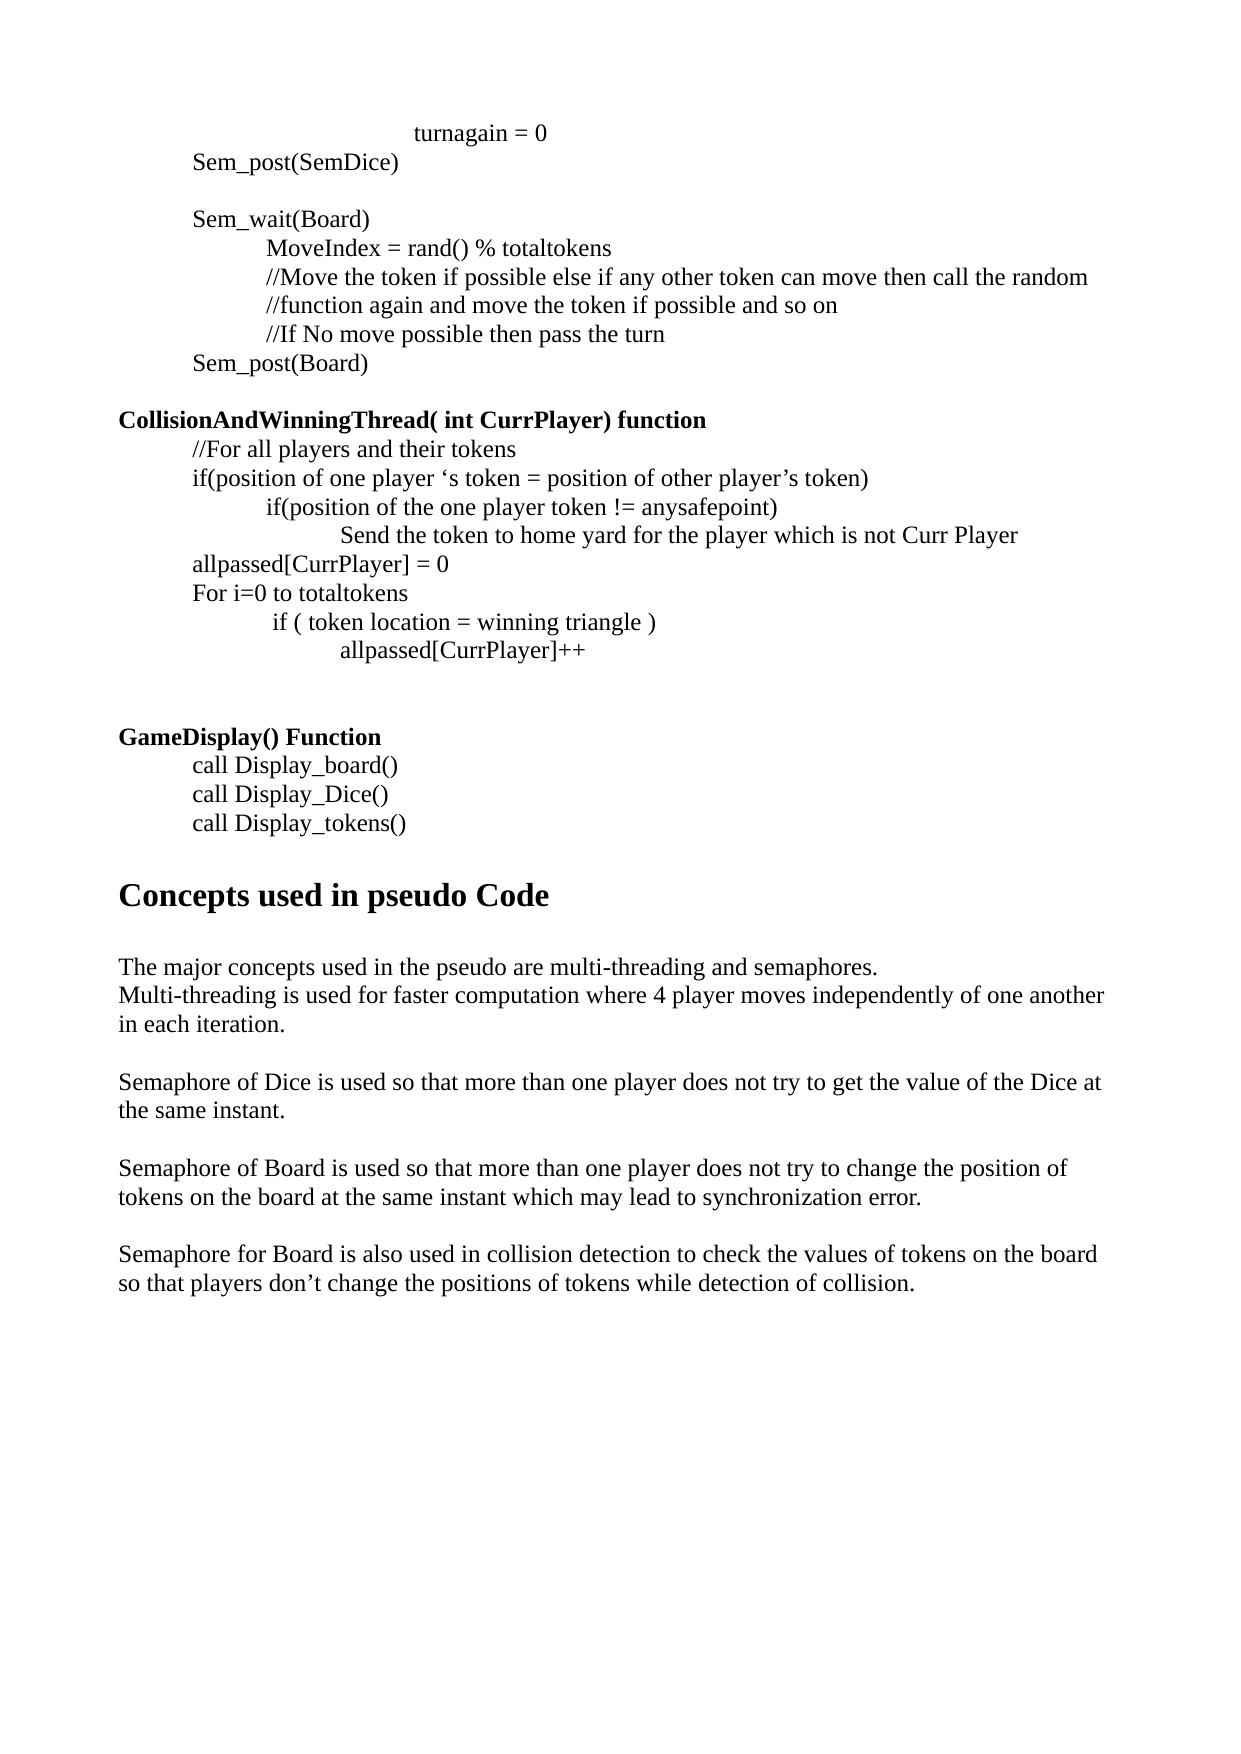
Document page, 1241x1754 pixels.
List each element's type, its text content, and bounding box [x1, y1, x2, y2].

text Semaphore for Board is also used in collision detection to check the values of tokens on the board so that players don’t change the positions of tokens while detection of collision. [118, 1239, 1122, 1297]
text //If No move possible then pass the turn [118, 319, 1122, 348]
text Sem_post(SemDice) [118, 147, 1122, 176]
text if(position of the one player token != anysafepoint) [118, 492, 1122, 521]
text allpassed[CurrPlayer]++ [118, 636, 1122, 664]
text //For all players and their tokens [118, 434, 1122, 463]
text Concepts used in pseudo Code [118, 875, 1122, 913]
text Semaphore of Dice is used so that more than one player does not try to get the value of the Dice at the same instant. [118, 1067, 1122, 1124]
text For i=0 to totaltokens [118, 578, 1122, 607]
text Multi-threading is used for faster computation where 4 player moves independently of one another in each iteration. [118, 981, 1122, 1038]
text call Display_Dice() [118, 779, 1122, 808]
text CollisionAndWinningThread( int CurrPlayer) function [118, 406, 1122, 434]
text MoveIndex = rand() % totaltokens [118, 233, 1122, 262]
text //Move the token if possible else if any other token can move then call the random //function again and move the token if possible and so on [118, 262, 1122, 319]
text call Display_board() [118, 751, 1122, 779]
text Semaphore of Board is used so that more than one player does not try to change the position of tokens on the board at the same instant which may lead to synchronization error. [118, 1153, 1122, 1211]
text call Display_tokens() [118, 808, 1122, 837]
text Send the token to home yard for the player which is not Curr Player [118, 521, 1122, 549]
text Sem_wait(Board) [118, 204, 1122, 233]
text GameDisplay() Function [118, 722, 1122, 751]
text if ( token location = winning triangle ) [118, 607, 1122, 636]
text Sem_post(Board) [118, 348, 1122, 377]
text turnagain = 0 [118, 118, 1122, 147]
text allpassed[CurrPlayer] = 0 [118, 549, 1122, 578]
text if(position of one player ‘s token = position of other player’s token) [118, 463, 1122, 492]
text The major concepts used in the pseudo are multi-threading and semaphores. [118, 952, 1122, 981]
